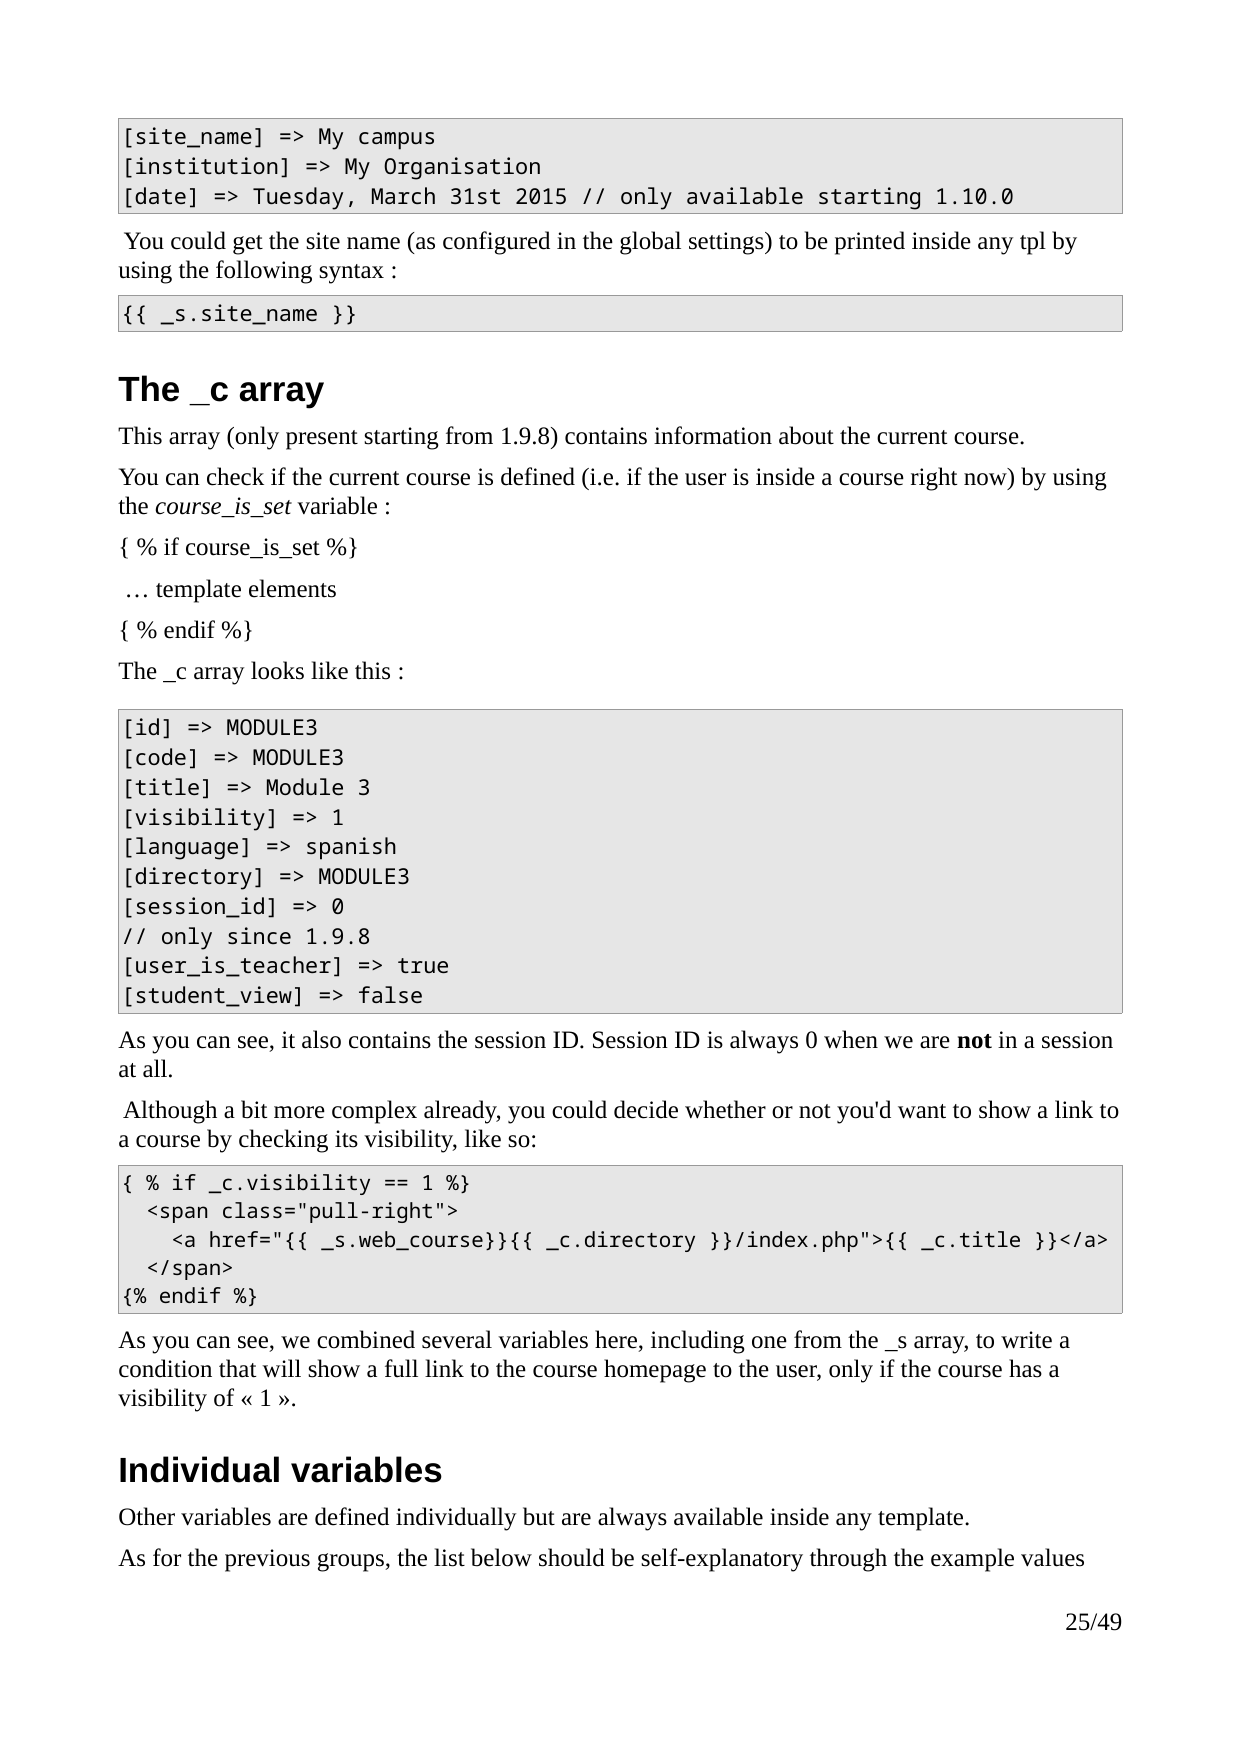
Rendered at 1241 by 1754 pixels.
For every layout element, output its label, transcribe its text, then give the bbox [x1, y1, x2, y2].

text … template elements [118, 574, 1122, 602]
text Other variables are defined individually but are always available inside any template. [118, 1502, 1122, 1531]
text You could get the site name (as configured in the global settings) to be printed inside any tpl by using the following syntax : [118, 226, 1122, 283]
text { % if course_is_set %} [118, 532, 1122, 561]
text [site_name] => My campus [institution] => My Organisation [date] => Tuesday, March 31st 2015 // only available starting 1.10.0 [119, 119, 1122, 213]
text You can check if the current course is defined (i.e. if the user is inside a course right now) by using the course_is_set variable : [118, 462, 1122, 520]
text { % endif %} [118, 615, 1122, 644]
text As you can see, it also contains the session ID. Session ID is always 0 when we are not in a session at all. [118, 1026, 1122, 1083]
subtitle The _c array [118, 368, 1122, 409]
text The _c array looks like this : [118, 656, 1122, 685]
subtitle Individual variables [118, 1449, 1122, 1489]
text As for the previous groups, the list below should be self-explanatory through the example values [118, 1543, 1122, 1572]
text This array (only present starting from 1.9.8) contains information about the current course. [118, 421, 1122, 450]
text [id] => MODULE3 [code] => MODULE3 [title] => Module 3 [visibility] => 1 [language] => spanish [directory] => MODULE3 [session_id] => 0 // only since 1.9.8 [user_is_teacher] => true [student_view] => false [119, 710, 1122, 1013]
text { % if _c.visibility == 1 %} <span class="pull-right"> <a href="{{ _s.web_course}}{{ _c.directory }}/index.php">{{ _c.title }}</a> </span> {% endif %} [119, 1166, 1122, 1313]
text As you can see, we combined several variables here, including one from the _s array, to write a condition that will show a full link to the course homepage to the user, only if the course has a visibility of « 1 ». [118, 1325, 1122, 1412]
text Although a bit more complex already, you could decide whether or not you'd want to show a link to a course by checking its visibility, like so: [118, 1096, 1122, 1153]
text {{ _s.site_name }} [119, 296, 1122, 331]
